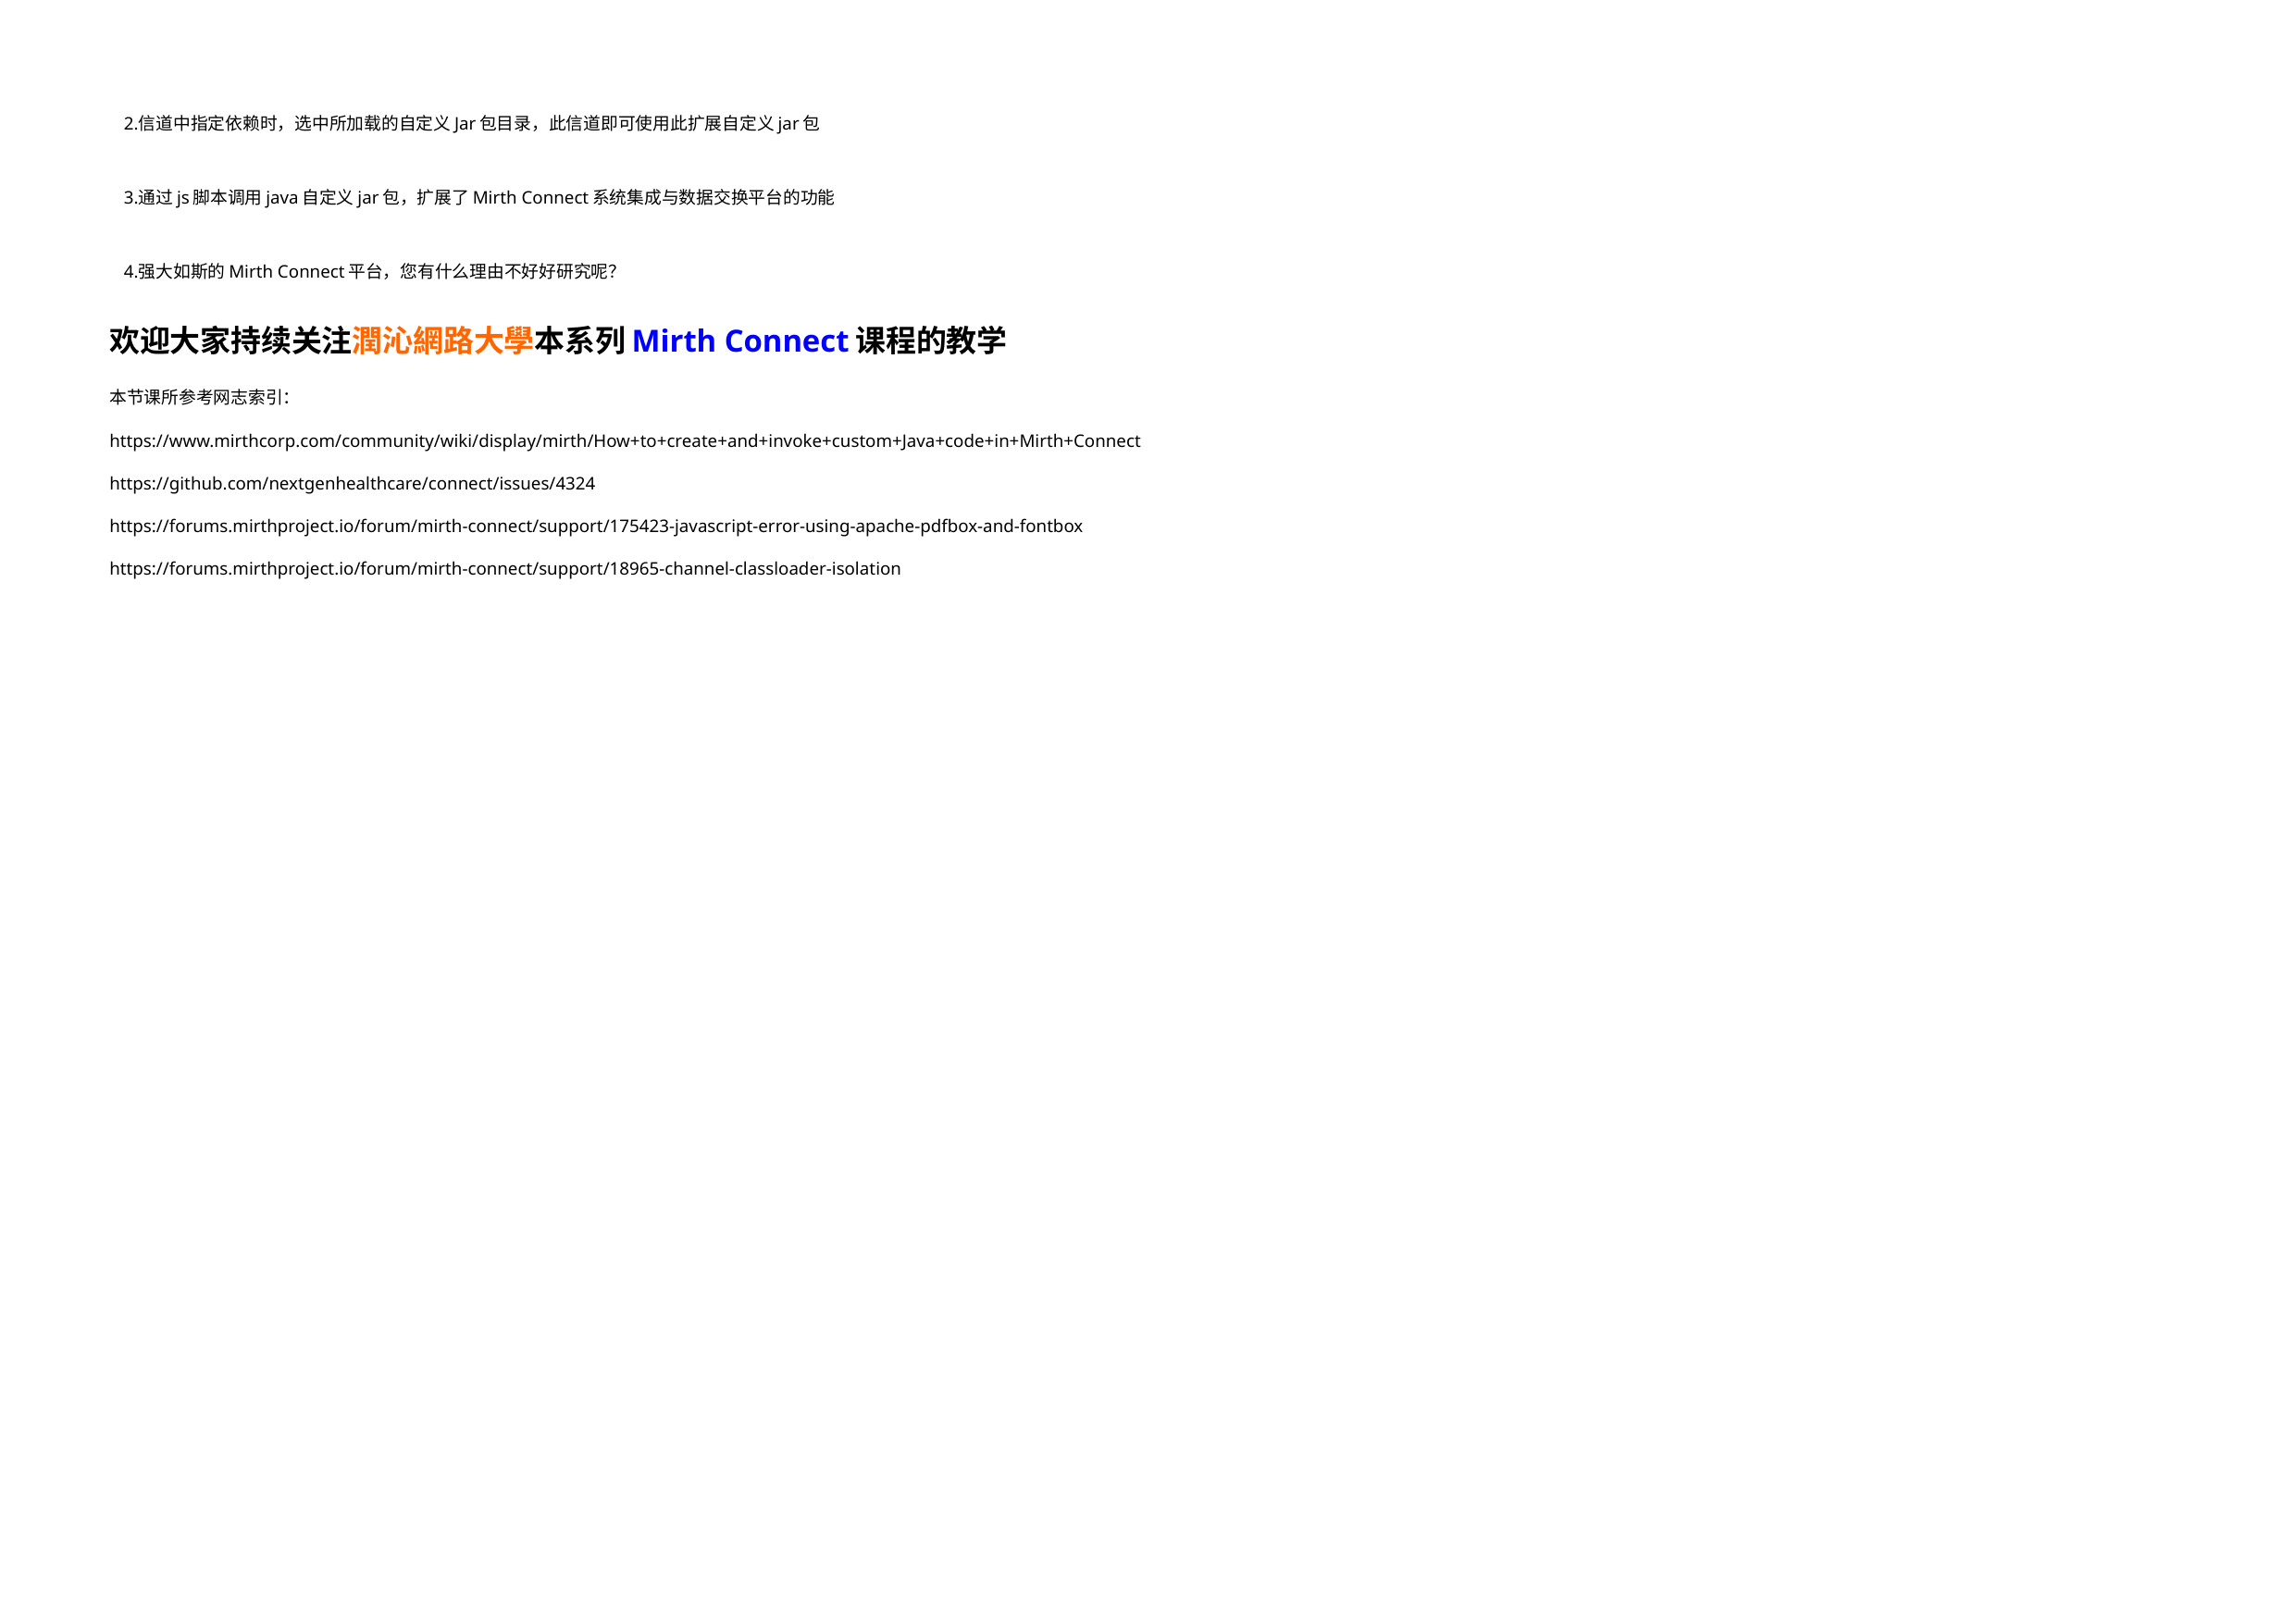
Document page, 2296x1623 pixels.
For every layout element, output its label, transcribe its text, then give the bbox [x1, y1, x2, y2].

text https://forums.mirthproject.io/forum/mirth-connect/support/18965-channel-classloader-isolation [109, 556, 2186, 579]
text 2.信道中指定依赖时，选中所加载的自定义Jar包目录，此信道即可使用此扩展自定义jar包 [124, 109, 2172, 134]
text https://github.com/nextgenhealthcare/connect/issues/4324 [109, 471, 2186, 494]
text 3.通过js脚本调用java自定义jar包，扩展了Mirth Connect系统集成与数据交换平台的功能 [124, 183, 2172, 208]
text 本节课所参考网志索引： [109, 383, 2186, 408]
subtitle 欢迎大家持续关注潤沁網路大學本系列Mirth Connect课程的教学 [109, 317, 2186, 361]
text 4.强大如斯的Mirth Connect平台，您有什么理由不好好研究呢？ [124, 257, 2172, 283]
text https://forums.mirthproject.io/forum/mirth-connect/support/175423-javascript-error-using-apache-pdfbox-and-fontbox [109, 514, 2186, 537]
text https://www.mirthcorp.com/community/wiki/display/mirth/How+to+create+and+invoke+custom+Java+code+in+Mirth+Connect [109, 428, 2186, 452]
